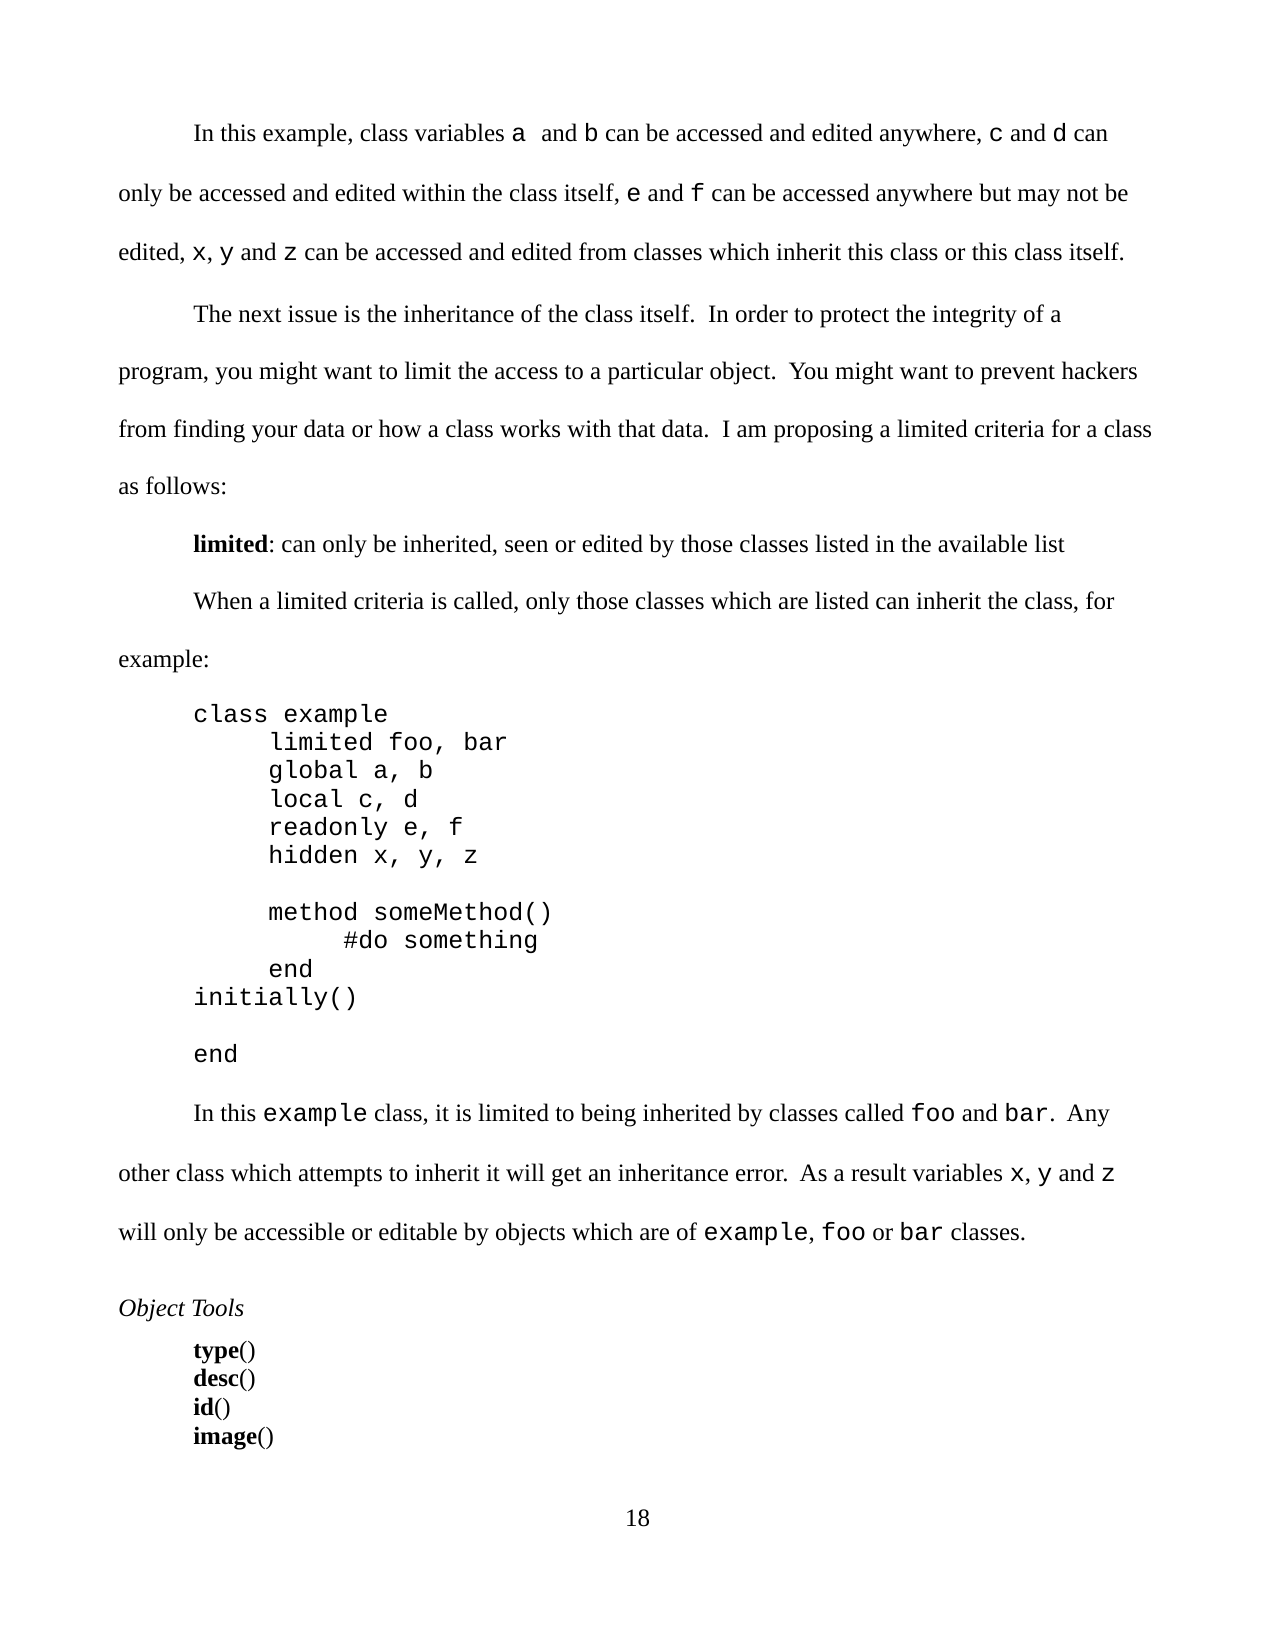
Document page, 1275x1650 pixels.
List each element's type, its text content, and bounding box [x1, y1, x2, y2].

list type() [193, 1335, 1082, 1363]
text The next issue is the inheritance of the class itself. In order to protect the integrity of a program, you might want to limit the access to a particular object. You might want to prevent hackers from finding your data or how a class works with that data. I am proposing a limited criteria for a class as follows: [118, 299, 1157, 500]
text global a, b [193, 758, 1157, 786]
list image() [193, 1421, 1082, 1450]
subtitle Object Tools [118, 1293, 1157, 1322]
list desc() [193, 1363, 1082, 1392]
text limited foo, bar [193, 730, 1157, 758]
list limited: can only be inherited, seen or edited by those classes listed in the available list [193, 529, 1082, 558]
text #do something [193, 928, 1157, 956]
text local c, d [193, 786, 1157, 815]
text initially() [193, 985, 1157, 1013]
text method someMethod() [193, 900, 1157, 928]
text When a limited criteria is called, only those classes which are listed can inherit the class, for example: [118, 586, 1157, 673]
list id() [193, 1392, 1082, 1421]
text end [193, 1041, 1157, 1070]
text In this example, class variables a and b can be accessed and edited anywhere, c and d can only be accessed and edited within the class itself, e and f can be accessed anywhere but may not be edited, x, y and z can be accessed and edited from classes which inherit this class or this class itself. [118, 118, 1157, 268]
text class example [193, 701, 1157, 730]
text end [193, 956, 1157, 985]
text In this example class, it is limited to being inherited by classes called foo and bar. Any other class which attempts to inherit it will get an inheritance error. As a result variables x, y and z will only be accessible or editable by objects which are of example, foo or bar classes. [118, 1098, 1157, 1248]
text hidden x, y, z [193, 843, 1157, 871]
text readonly e, f [193, 815, 1157, 843]
